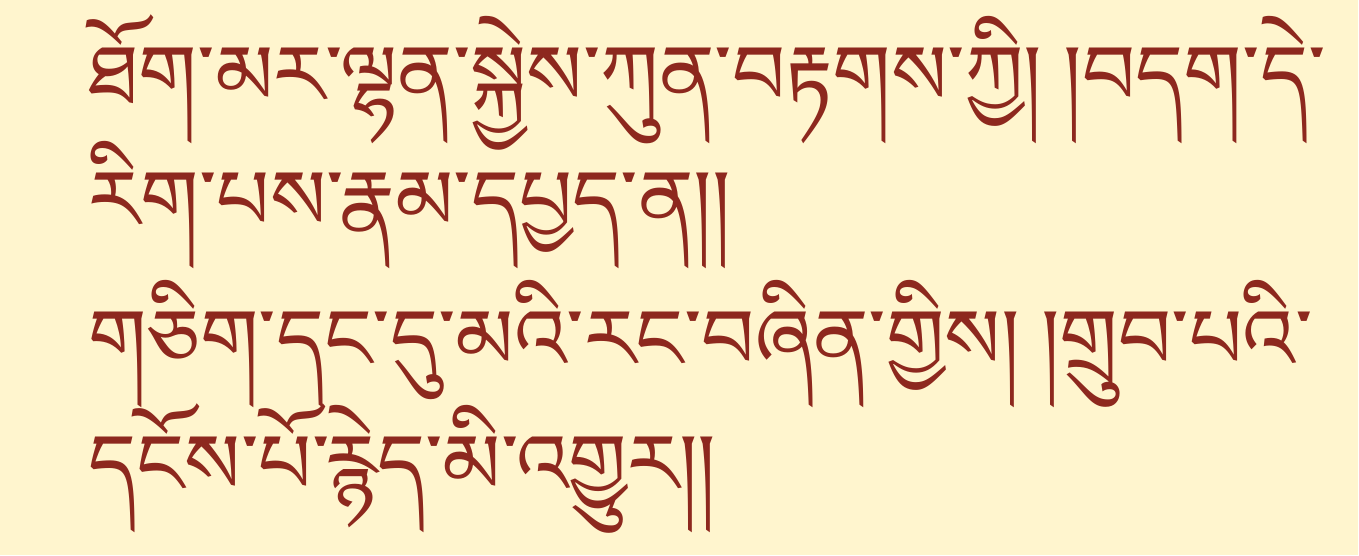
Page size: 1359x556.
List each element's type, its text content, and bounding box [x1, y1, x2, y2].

text གཅིག་དང་དུ་མའི་རང་བཞིན་གྱིས། །གྲུབ་པའི་དངོས་པོ་རྙེད་མི་འགྱུར།། [88, 294, 1346, 527]
text ཐོག་མར་ལྷན་སྐྱེས་ཀུན་བརྟགས་ཀྱི། །བདག་དེ་རིག་པས་རྣམ་དཔྱད་ན།། [88, 29, 1346, 263]
